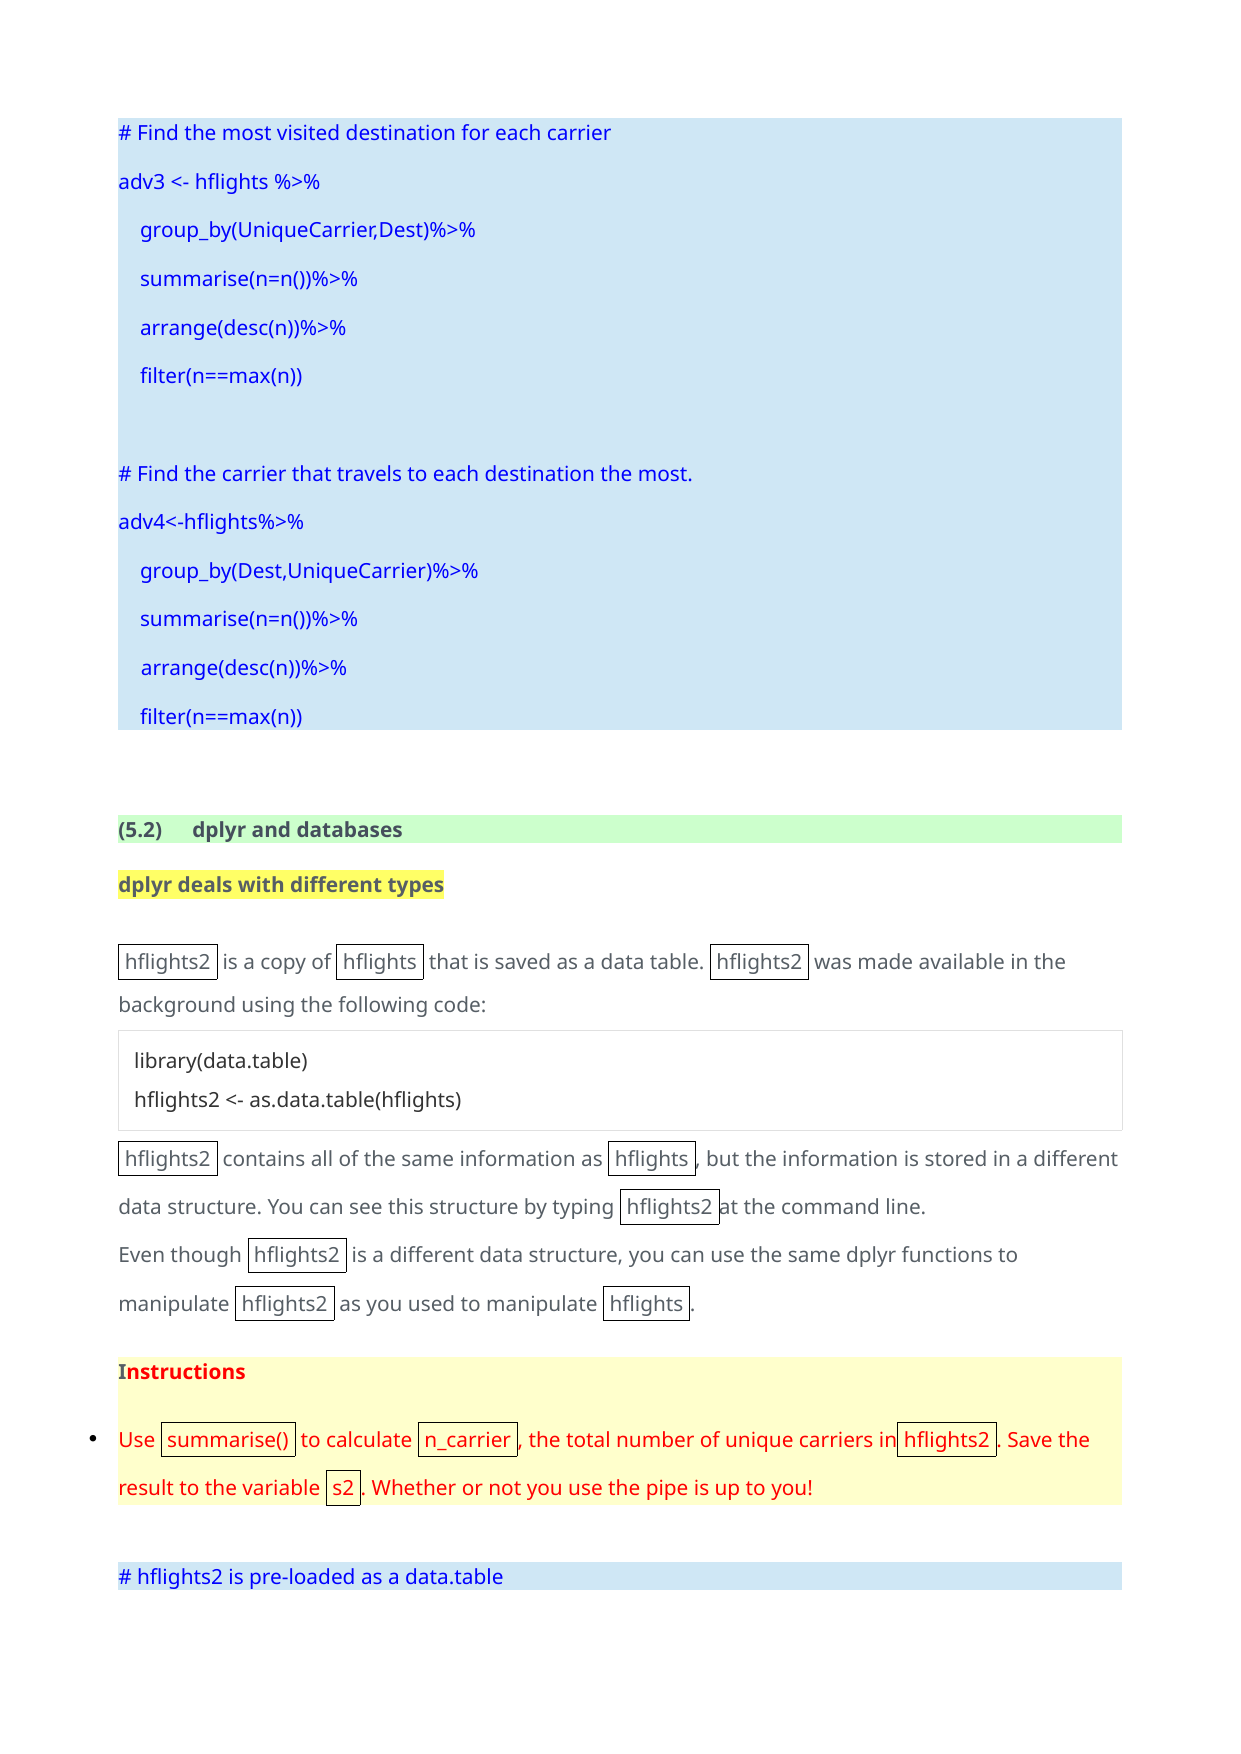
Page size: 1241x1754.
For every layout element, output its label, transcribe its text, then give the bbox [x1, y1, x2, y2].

text summarise(n=n())%>% [118, 264, 1122, 292]
text adv3 <- hflights %>% [118, 167, 1122, 195]
subtitle (5.2) dplyr and databases [118, 815, 1122, 843]
subtitle dplyr deals with different types [118, 870, 1122, 899]
text arrange(desc(n))%>% [118, 653, 1122, 682]
text group_by(Dest,UniqueCarrier)%>% [118, 556, 1122, 584]
text Even though hflights2 is a different data structure, you can use the same dplyr functions to manipulate hflights2 as you used to manipulate hflights. [118, 1237, 1122, 1320]
text # Find the carrier that travels to each destination the most. [118, 459, 1122, 487]
text adv4<-hflights%>% [118, 507, 1122, 536]
text group_by(UniqueCarrier,Dest)%>% [118, 215, 1122, 244]
text hflights2 <- as.data.table(hflights) [119, 1070, 1122, 1130]
text library(data.table) [119, 1031, 1122, 1070]
subtitle Instructions [118, 1357, 1122, 1386]
text arrange(desc(n))%>% [118, 313, 1122, 341]
text filter(n==max(n)) [118, 361, 1122, 390]
text # Find the most visited destination for each carrier [118, 118, 1122, 147]
text # hflights2 is pre-loaded as a data.table [118, 1562, 1122, 1590]
text filter(n==max(n)) [118, 702, 1122, 730]
list Use summarise() to calculate n_carrier, the total number of unique carriers inhflights2. Save the result to the variable s2. Whether or not you use the pipe is up to you! [118, 1422, 1122, 1505]
text summarise(n=n())%>% [118, 604, 1122, 633]
text hflights2 contains all of the same information as hflights, but the information is stored in a different data structure. You can see this structure by typing hflights2at the command line. [118, 1141, 1122, 1224]
text hflights2 is a copy of hflights that is saved as a data table. hflights2 was made available in the background using the following code: [118, 944, 1122, 1019]
